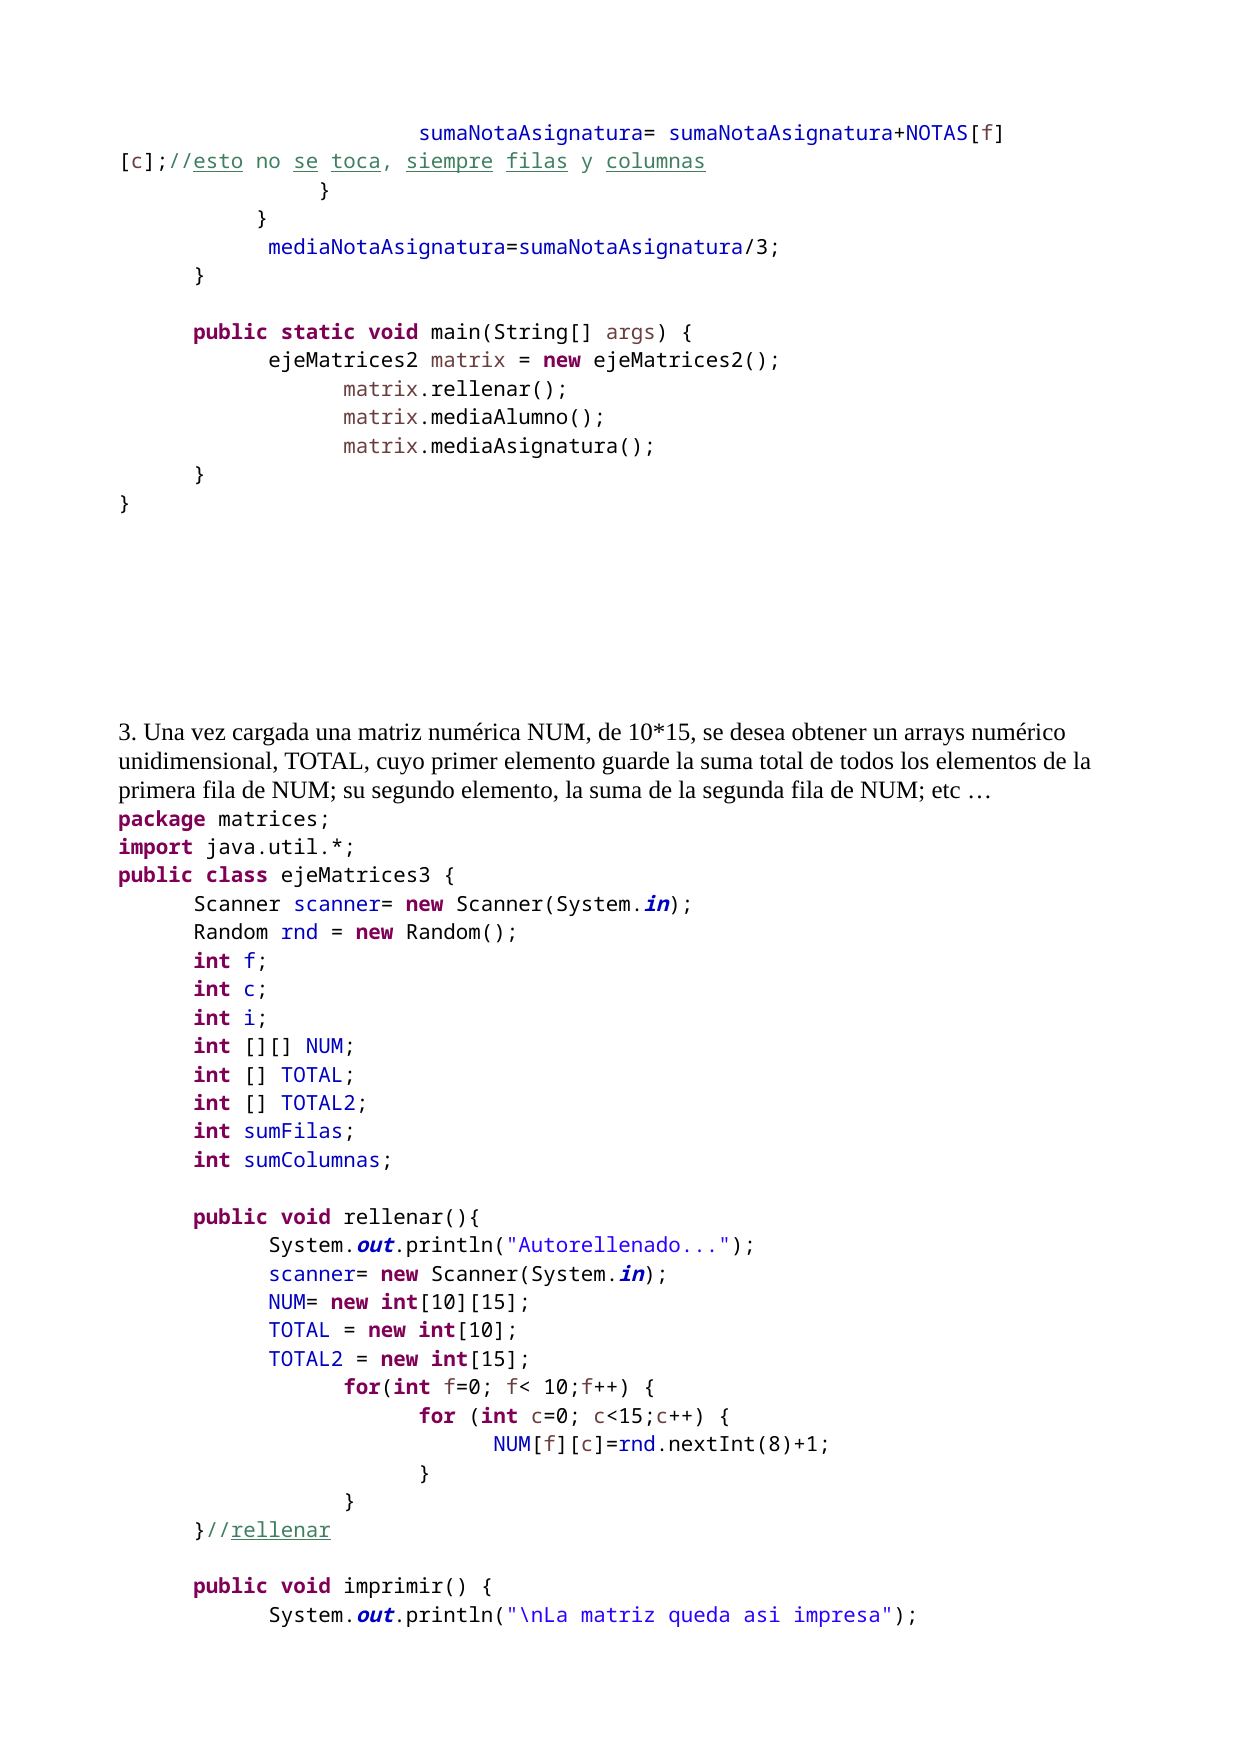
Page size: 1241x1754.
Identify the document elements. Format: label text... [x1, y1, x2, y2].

text public void rellenar(){ [118, 1202, 1122, 1230]
text int i; [118, 1003, 1122, 1031]
text int sumFilas; [118, 1117, 1122, 1145]
text matrix.mediaAsignatura(); [118, 431, 1122, 459]
text int [][] NUM; [118, 1031, 1122, 1060]
text Scanner scanner= new Scanner(System.in); [118, 889, 1122, 917]
text int [] TOTAL2; [118, 1088, 1122, 1117]
text for (int c=0; c<15;c++) { [118, 1401, 1122, 1429]
text import java.util.*; [118, 832, 1122, 861]
text mediaNotaAsignatura=sumaNotaAsignatura/3; [118, 232, 1122, 260]
text sumaNotaAsignatura= sumaNotaAsignatura+NOTAS[f][c];//esto no se toca, siempre filas y columnas [118, 118, 1122, 175]
text ejeMatrices2 matrix = new ejeMatrices2(); [118, 346, 1122, 374]
text Random rnd = new Random(); [118, 917, 1122, 946]
text } [118, 459, 1122, 488]
text System.out.println("\nLa matriz queda asi impresa"); [118, 1600, 1122, 1628]
text public class ejeMatrices3 { [118, 861, 1122, 889]
text package matrices; [118, 804, 1122, 832]
text } [118, 203, 1122, 232]
text matrix.mediaAlumno(); [118, 402, 1122, 431]
text int c; [118, 974, 1122, 1003]
text 3. Una vez cargada una matriz numérica NUM, de 10*15, se desea obtener un arrays numérico unidimensional, TOTAL, cuyo primer elemento guarde la suma total de todos los elementos de la primera fila de NUM; su segundo elemento, la suma de la segunda fila de NUM; etc … [118, 717, 1122, 804]
text TOTAL = new int[10]; [118, 1316, 1122, 1344]
text for(int f=0; f< 10;f++) { [118, 1372, 1122, 1401]
text TOTAL2 = new int[15]; [118, 1344, 1122, 1372]
text } [118, 1458, 1122, 1486]
text } [118, 175, 1122, 203]
text System.out.println("Autorellenado..."); [118, 1230, 1122, 1259]
text public static void main(String[] args) { [118, 317, 1122, 346]
text int [] TOTAL; [118, 1060, 1122, 1088]
text scanner= new Scanner(System.in); [118, 1259, 1122, 1287]
text matrix.rellenar(); [118, 374, 1122, 402]
text } [118, 260, 1122, 289]
text int f; [118, 946, 1122, 974]
text NUM= new int[10][15]; [118, 1287, 1122, 1316]
text int sumColumnas; [118, 1145, 1122, 1173]
text } [118, 1486, 1122, 1515]
text }//rellenar [118, 1515, 1122, 1543]
text public void imprimir() { [118, 1572, 1122, 1600]
text } [118, 488, 1122, 516]
text NUM[f][c]=rnd.nextInt(8)+1; [118, 1429, 1122, 1458]
